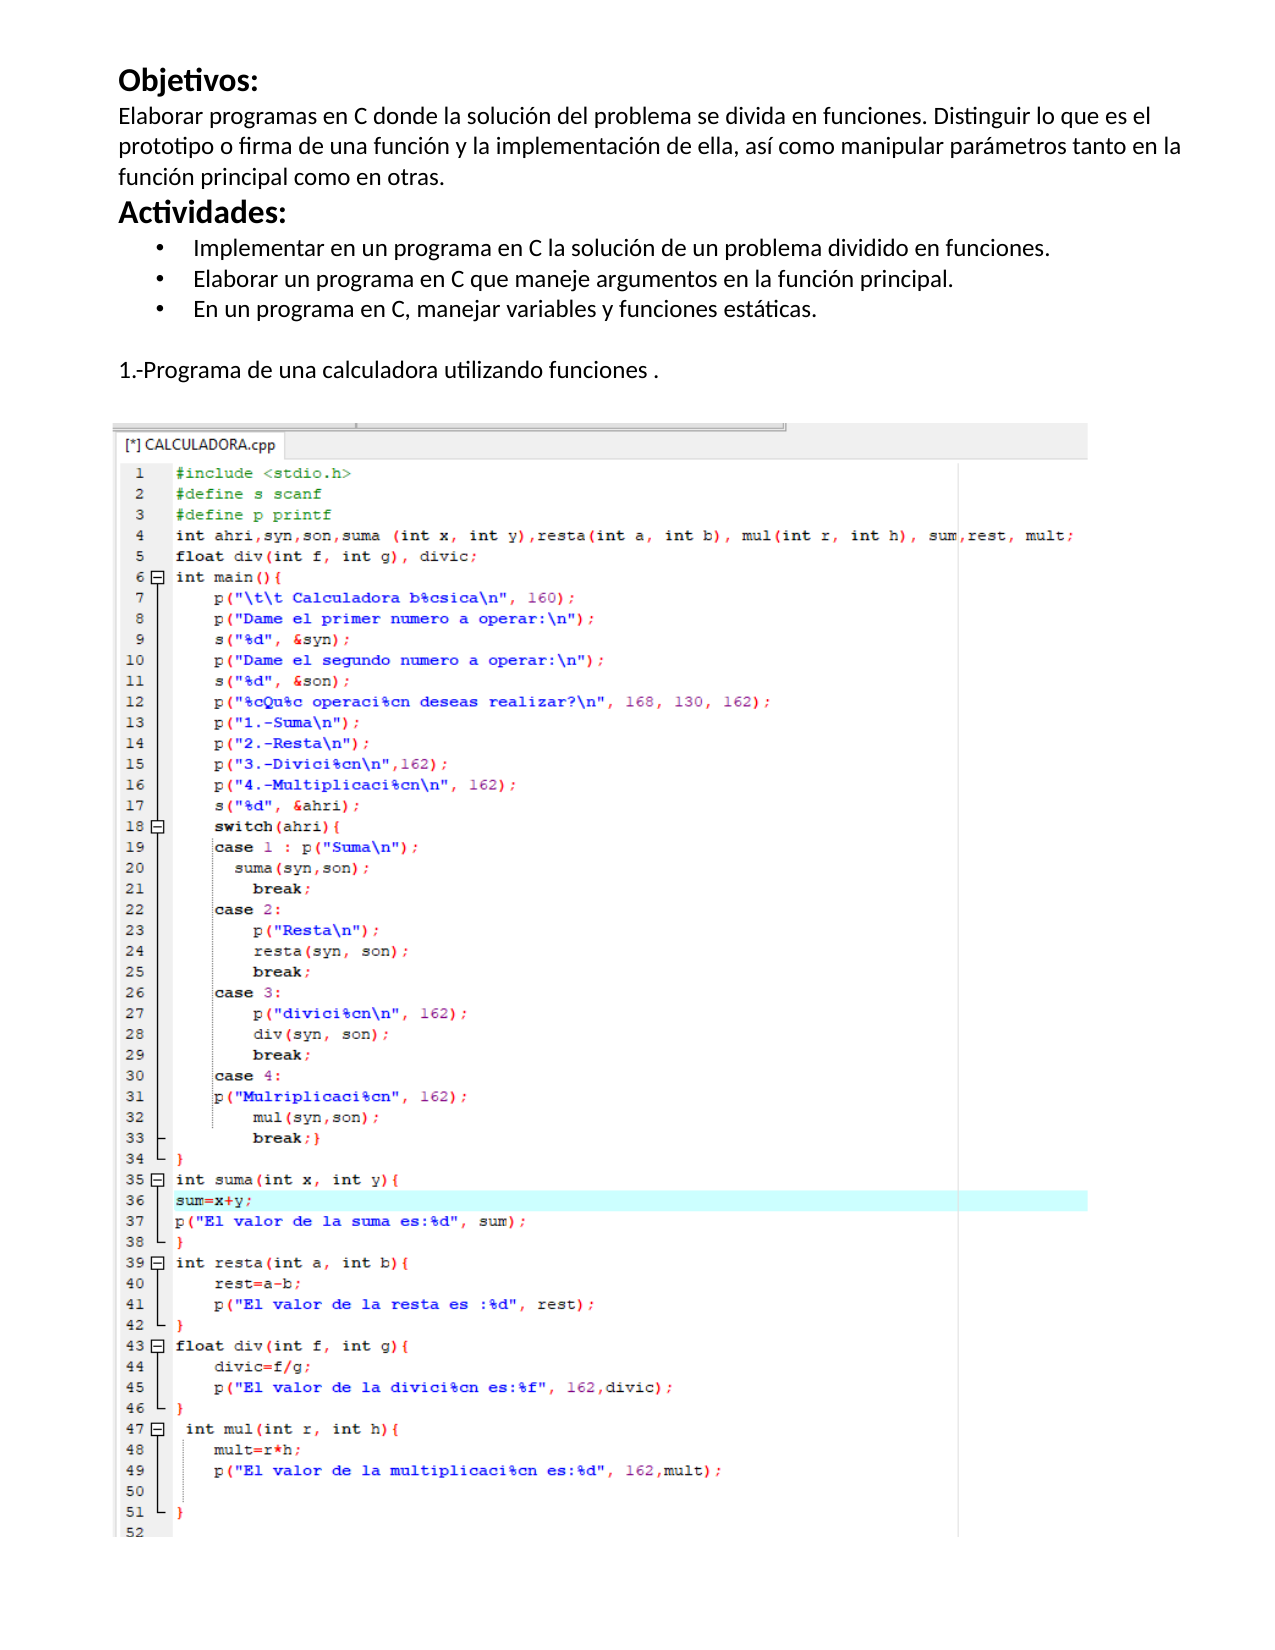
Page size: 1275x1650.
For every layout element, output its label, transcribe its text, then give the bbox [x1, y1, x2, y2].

list Elaborar un programa en C que maneje argumentos en la función principal. [156, 263, 1205, 293]
text Actividades: [118, 191, 1205, 232]
picture [112, 423, 371, 1537]
list Implementar en un programa en C la solución de un problema dividido en funciones. [156, 232, 1205, 263]
list En un programa en C, manejar variables y funciones estáticas. [156, 293, 1205, 324]
text Elaborar programas en C donde la solución del problema se divida en funciones. Distinguir lo que es el prototipo o firma de una función y la implementación de ella, así como manipular parámetros tanto en la función principal como en otras. [118, 100, 1205, 191]
text 1.-Programa de una calculadora utilizando funciones . [118, 354, 1205, 385]
text Objetivos: [118, 59, 1205, 100]
